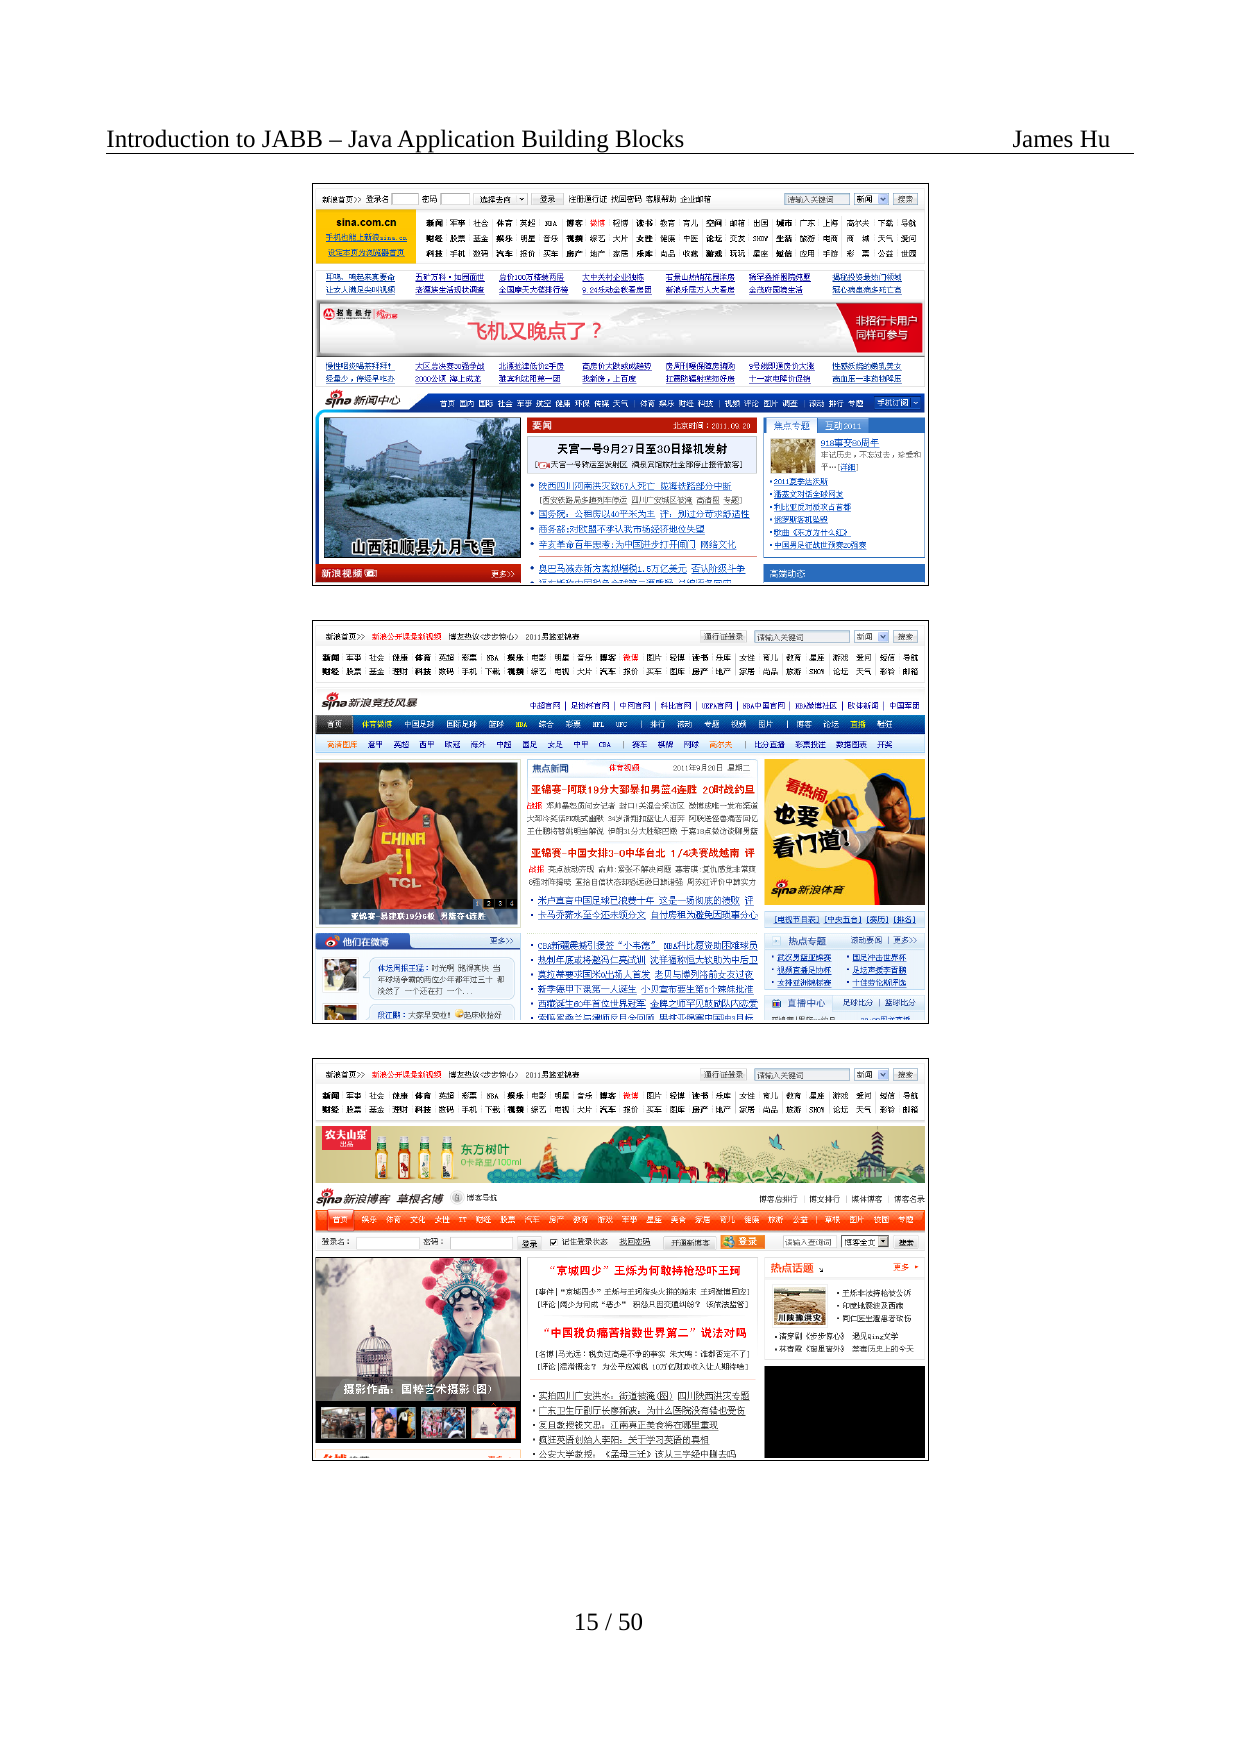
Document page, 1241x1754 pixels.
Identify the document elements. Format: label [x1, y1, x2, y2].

picture [314, 622, 926, 1020]
picture [314, 1060, 926, 1458]
picture [314, 185, 926, 583]
